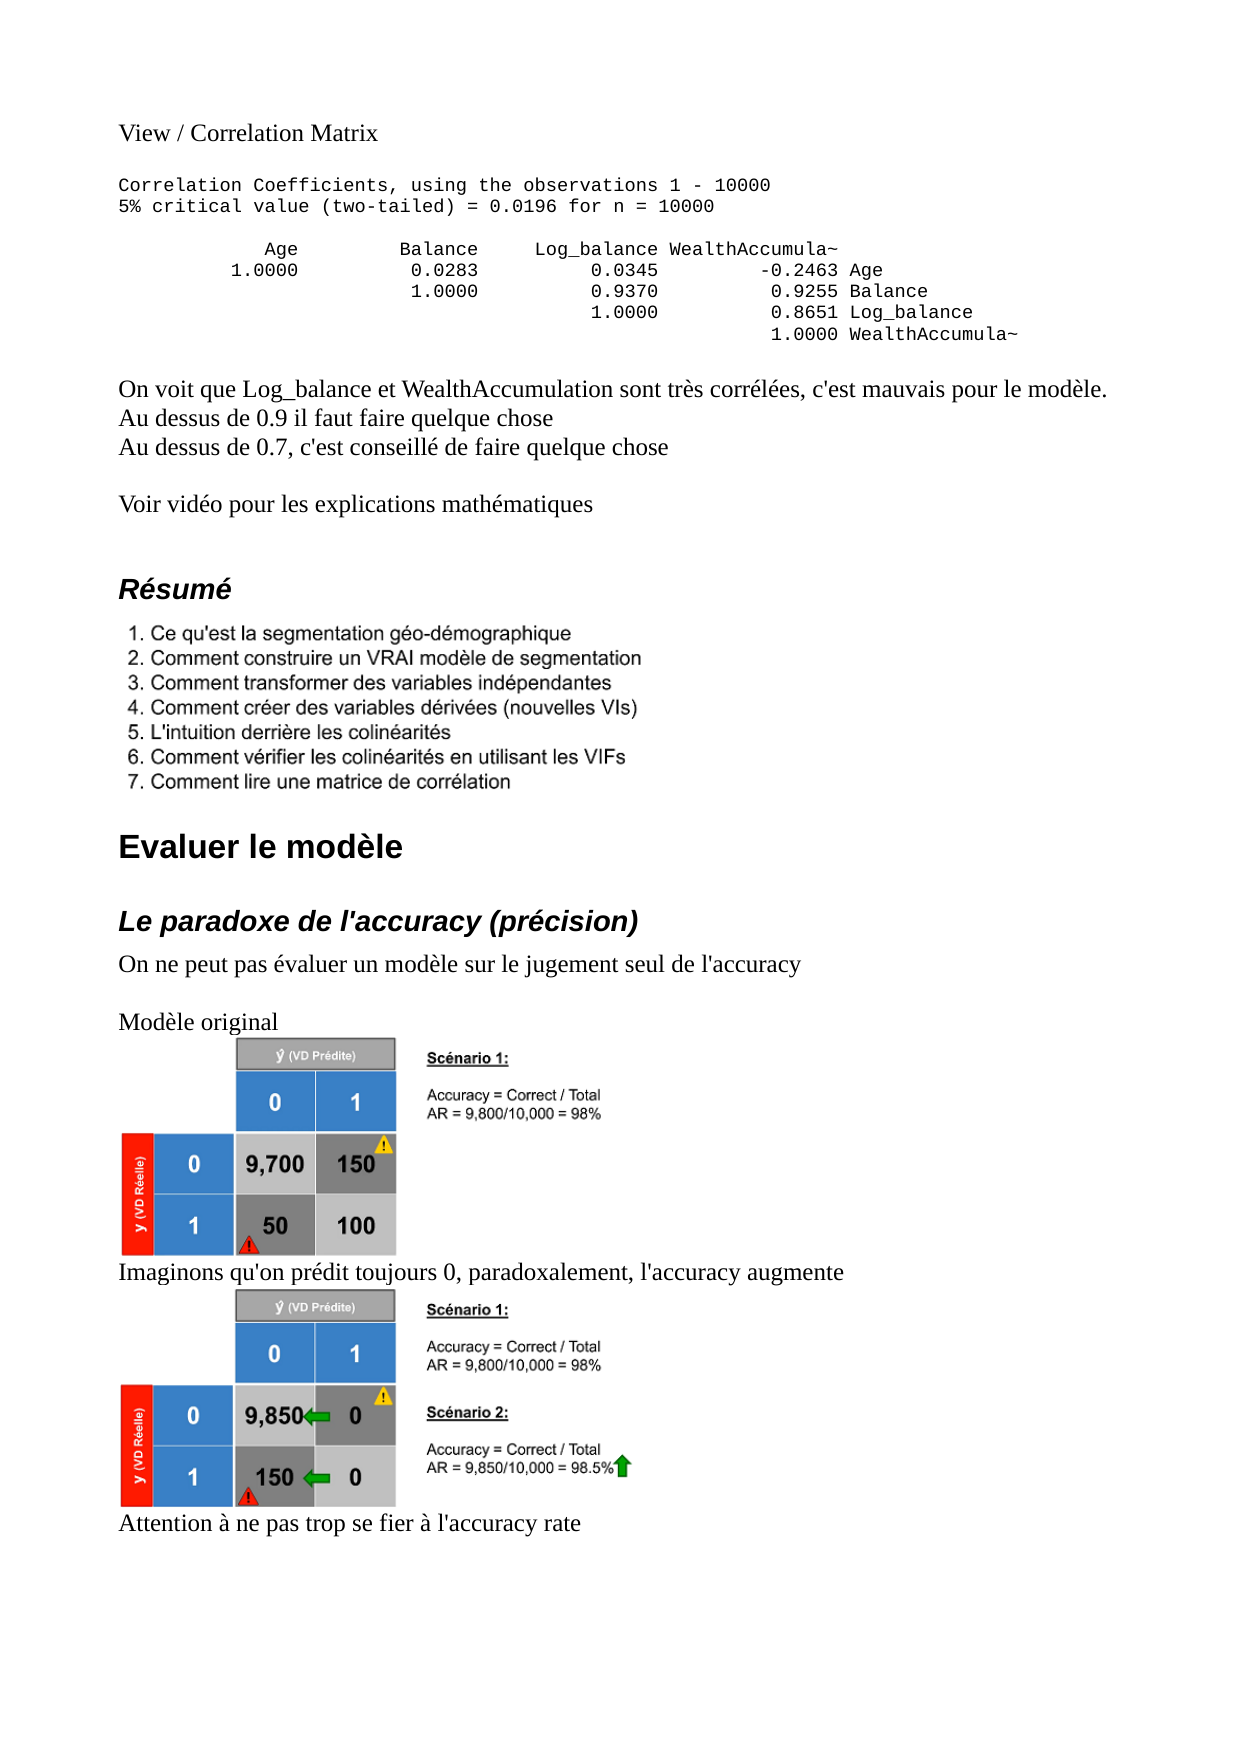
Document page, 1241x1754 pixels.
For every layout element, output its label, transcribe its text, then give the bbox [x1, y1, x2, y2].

text Attention à ne pas trop se fier à l'accuracy rate [118, 1508, 1122, 1537]
subtitle Résumé [118, 572, 1122, 605]
subtitle Le paradoxe de l'accuracy (précision) [118, 903, 1122, 937]
text On voit que Log_balance et WealthAccumulation sont très corrélées, c'est mauvais pour le modèle. [118, 374, 1122, 403]
text Au dessus de 0.7, c'est conseillé de faire quelque chose [118, 432, 1122, 461]
text Age Balance Log_balance WealthAccumula~ [118, 239, 1122, 261]
text Imaginons qu'on prédit toujours 0, paradoxalement, l'accuracy augmente [118, 1257, 1122, 1285]
text Voir vidéo pour les explications mathématiques [118, 489, 1122, 518]
text 1.0000 0.9370 0.9255 Balance [118, 282, 1122, 303]
text Modèle original [118, 1007, 1122, 1036]
text 1.0000 0.8651 Log_balance [118, 303, 1122, 324]
text Au dessus de 0.9 il faut faire quelque chose [118, 403, 1122, 432]
text 1.0000 0.0283 0.0345 -0.2463 Age [118, 261, 1122, 282]
text Correlation Coefficients, using the observations 1 - 10000 [118, 176, 1122, 197]
text On ne peut pas évaluer un modèle sur le jugement seul de l'accuracy [118, 949, 1122, 978]
text 5% critical value (two-tailed) = 0.0196 for n = 10000 [118, 197, 1122, 218]
text 1.0000 WealthAccumula~ [118, 324, 1122, 346]
text View / Correlation Matrix [118, 118, 1122, 147]
subtitle Evaluer le modèle [118, 827, 1122, 866]
